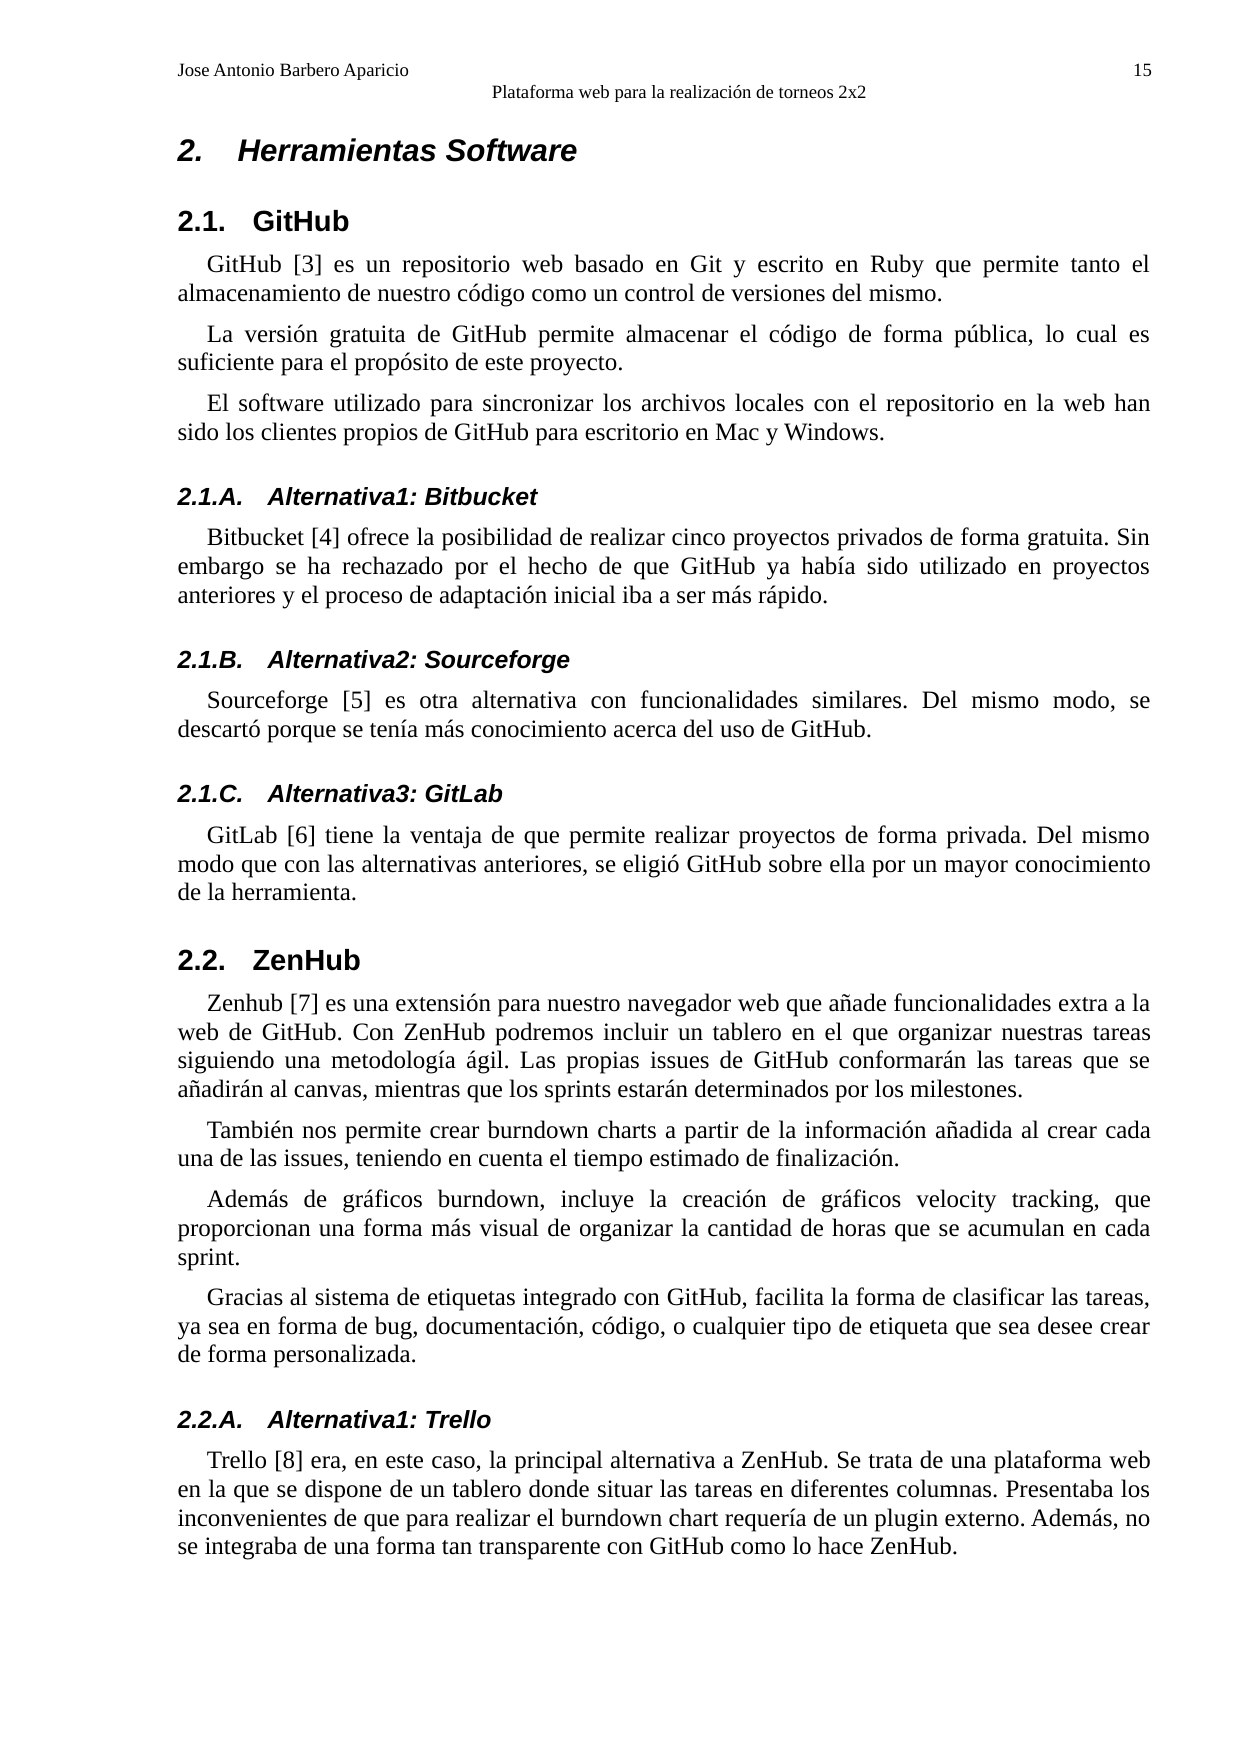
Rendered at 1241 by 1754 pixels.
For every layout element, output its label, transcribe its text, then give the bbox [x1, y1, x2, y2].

subtitle Alternativa1: Bitbucket [177, 482, 1152, 511]
text La versión gratuita de GitHub permite almacenar el código de forma pública, lo cual es suficiente para el propósito de este proyecto. [177, 319, 1152, 376]
subtitle GitHub [177, 204, 1152, 238]
text Además de gráficos burndown, incluye la creación de gráficos velocity tracking, que proporcionan una forma más visual de organizar la cantidad de horas que se acumulan en cada sprint. [177, 1184, 1152, 1270]
text Gracias al sistema de etiquetas integrado con GitHub, facilita la forma de clasificar las tareas, ya sea en forma de bug, documentación, código, o cualquier tipo de etiqueta que sea desee crear de forma personalizada. [177, 1282, 1152, 1368]
text Trello [8]⁠ era, en este caso, la principal alternativa a ZenHub. Se trata de una plataforma web en la que se dispone de un tablero donde situar las tareas en diferentes columnas. Presentaba los inconvenientes de que para realizar el burndown chart requería de un plugin externo. Además, no se integraba de una forma tan transparente con GitHub como lo hace ZenHub. [177, 1445, 1152, 1560]
subtitle ZenHub [177, 943, 1152, 976]
text GitLab [6]⁠ tiene la ventaja de que permite realizar proyectos de forma privada. Del mismo modo que con las alternativas anteriores, se eligió GitHub sobre ella por un mayor conocimiento de la herramienta. [177, 820, 1152, 906]
text También nos permite crear burndown charts a partir de la información añadida al crear cada una de las issues, teniendo en cuenta el tiempo estimado de finalización. [177, 1115, 1152, 1172]
text Bitbucket [4]⁠ ofrece la posibilidad de realizar cinco proyectos privados de forma gratuita. Sin embargo se ha rechazado por el hecho de que GitHub ya había sido utilizado en proyectos anteriores y el proceso de adaptación inicial iba a ser más rápido. [177, 522, 1152, 609]
subtitle Alternativa1: Trello [177, 1405, 1152, 1433]
subtitle Alternativa3: GitLab [177, 779, 1152, 808]
subtitle Alternativa2: Sourceforge [177, 645, 1152, 674]
text GitHub [3]⁠ es un repositorio web basado en Git y escrito en Ruby que permite tanto el almacenamiento de nuestro código como un control de versiones del mismo. [177, 249, 1152, 307]
subtitle Herramientas Software [177, 132, 1152, 168]
text Sourceforge [5]⁠ es otra alternativa con funcionalidades similares. Del mismo modo, se descartó porque se tenía más conocimiento acerca del uso de GitHub. [177, 686, 1152, 743]
text Zenhub [7]⁠ es una extensión para nuestro navegador web que añade funcionalidades extra a la web de GitHub. Con ZenHub podremos incluir un tablero en el que organizar nuestras tareas siguiendo una metodología ágil. Las propias issues de GitHub conformarán las tareas que se añadirán al canvas, mientras que los sprints estarán determinados por los milestones. [177, 988, 1152, 1103]
text El software utilizado para sincronizar los archivos locales con el repositorio en la web han sido los clientes propios de GitHub para escritorio en Mac y Windows. [177, 388, 1152, 446]
